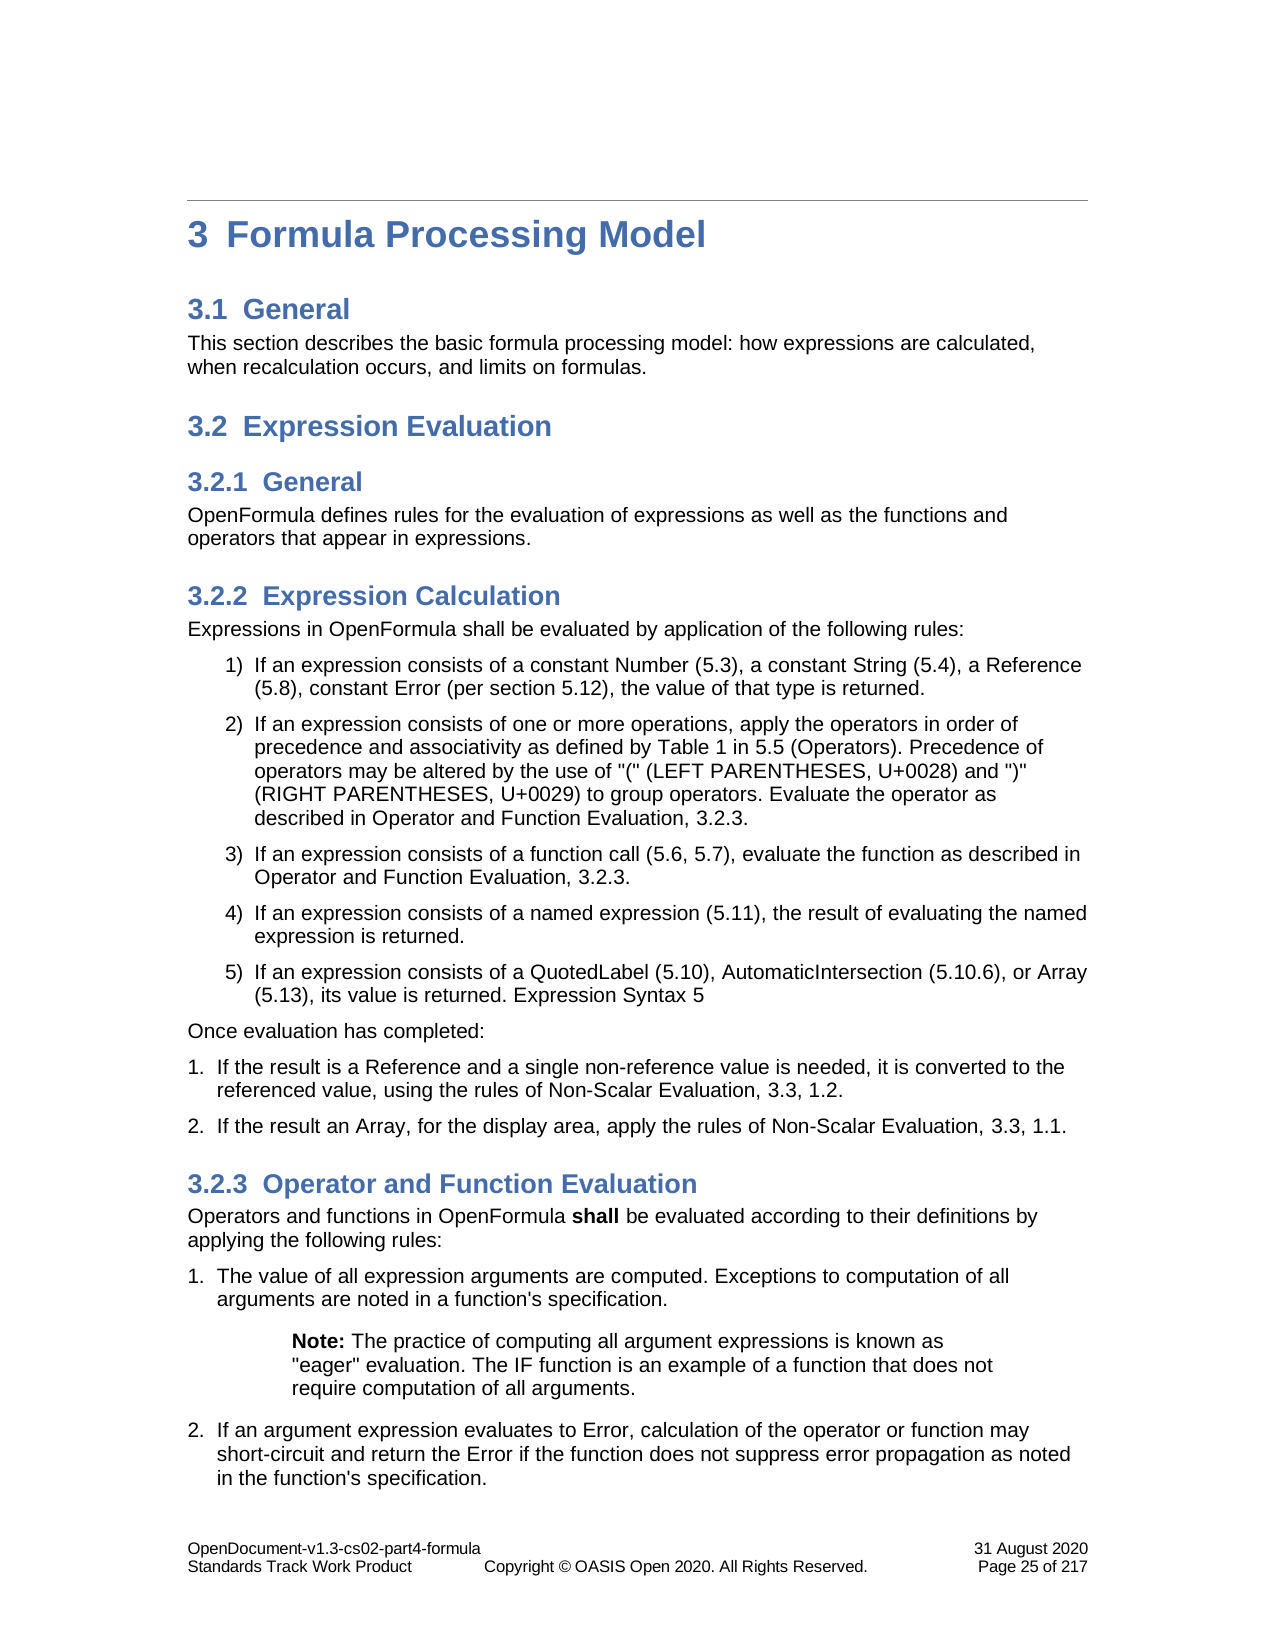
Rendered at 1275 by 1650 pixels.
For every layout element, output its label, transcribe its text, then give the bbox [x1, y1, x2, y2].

list Note: The practice of computing all argument expressions is known as "eager" evaluation. The IF function is an example of a function that does not require computation of all arguments. [262, 1330, 1013, 1400]
list If the result an Array, for the display area, apply the rules of Non-Scalar Evaluation, 3.3, 1.1. [187, 1114, 1088, 1138]
list If an expression consists of a QuotedLabel (5.10), AutomaticIntersection (5.10.6), or Array (5.13), its value is returned. Expression Syntax 5 [225, 960, 1088, 1007]
list If an expression consists of one or more operations, apply the operators in order of precedence and associativity as defined by Table 1 in 5.5 (Operators). Precedence of operators may be altered by the use of "(" (LEFT PARENTHESES, U+0028) and ")" (RIGHT PARENTHESES, U+0029) to group operators. Evaluate the operator as described in Operator and Function Evaluation, 3.2.3. [225, 712, 1088, 830]
list If an expression consists of a constant Number (5.3), a constant String (5.4), a Reference (5.8), constant Error (per section 5.12), the value of that type is returned. [225, 653, 1088, 700]
text Once evaluation has completed: [187, 1019, 1088, 1043]
subtitle Expression Evaluation [187, 410, 1088, 442]
subtitle Formula Processing Model [187, 201, 1088, 256]
list If an expression consists of a named expression (5.11), the result of evaluating the named expression is returned. [225, 901, 1088, 948]
subtitle Operator and Function Evaluation [187, 1169, 1088, 1199]
subtitle Expression Calculation [187, 581, 1088, 611]
text Operators and functions in OpenFormula shall be evaluated according to their definitions by applying the following rules: [187, 1205, 1088, 1252]
subtitle General [187, 467, 1088, 497]
subtitle General [187, 293, 1088, 326]
text OpenFormula defines rules for the evaluation of expressions as well as the functions and operators that appear in expressions. [187, 503, 1088, 550]
list The value of all expression arguments are computed. Exceptions to computation of all arguments are noted in a function's specification. [187, 1264, 1088, 1311]
list If an argument expression evaluates to Error, calculation of the operator or function may short-circuit and return the Error if the function does not suppress error propagation as noted in the function's specification. [187, 1419, 1088, 1489]
list If an expression consists of a function call (5.6, 5.7), evaluate the function as described in Operator and Function Evaluation, 3.2.3. [225, 842, 1088, 889]
text Expressions in OpenFormula shall be evaluated by application of the following rules: [187, 617, 1088, 641]
list If the result is a Reference and a single non-reference value is needed, it is converted to the referenced value, using the rules of Non-Scalar Evaluation, 3.3, 1.2. [187, 1055, 1088, 1102]
text This section describes the basic formula processing model: how expressions are calculated, when recalculation occurs, and limits on formulas. [187, 332, 1088, 379]
